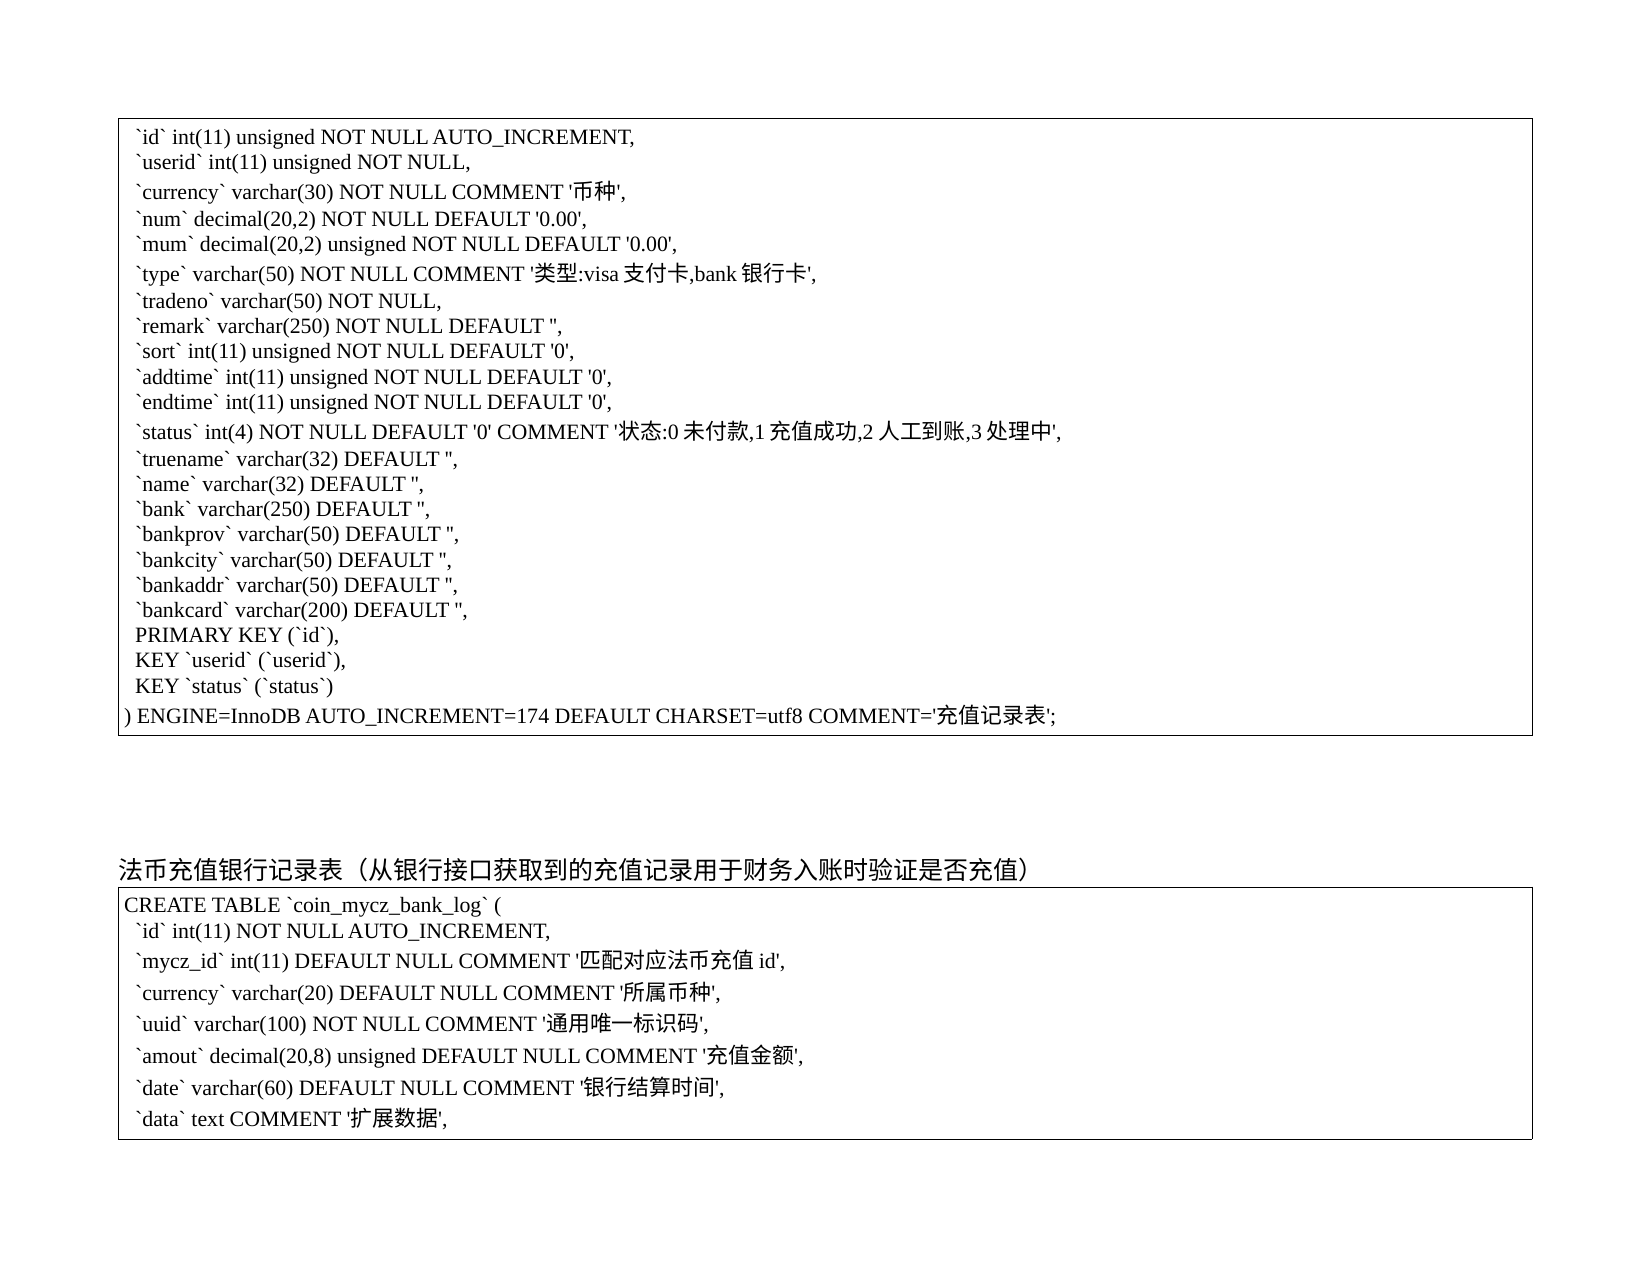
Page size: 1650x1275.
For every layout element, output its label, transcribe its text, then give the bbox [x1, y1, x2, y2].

table_header CREATE TABLE `coin_mycz_bank_log` ( `id` int(11) NOT NULL AUTO_INCREMENT, `mycz_id` int(11) DEFAULT NULL COMMENT '匹配对应法币充值id', `currency` varchar(20) DEFAULT NULL COMMENT '所属币种', `uuid` varchar(100) NOT NULL COMMENT '通用唯一标识码', `amout` decimal(20,8) unsigned DEFAULT NULL COMMENT '充值金额', `date` varchar(60) DEFAULT NULL COMMENT '银行结算时间', `data` text COMMENT '扩展数据', [119, 888, 1532, 1139]
table_header `id` int(11) unsigned NOT NULL AUTO_INCREMENT, `userid` int(11) unsigned NOT NULL, `currency` varchar(30) NOT NULL COMMENT '币种', `num` decimal(20,2) NOT NULL DEFAULT '0.00', `mum` decimal(20,2) unsigned NOT NULL DEFAULT '0.00', `type` varchar(50) NOT NULL COMMENT '类型:visa支付卡,bank银行卡', `tradeno` varchar(50) NOT NULL, `remark` varchar(250) NOT NULL DEFAULT '', `sort` int(11) unsigned NOT NULL DEFAULT '0', `addtime` int(11) unsigned NOT NULL DEFAULT '0', `endtime` int(11) unsigned NOT NULL DEFAULT '0', `status` int(4) NOT NULL DEFAULT '0' COMMENT '状态:0未付款,1充值成功,2人工到账,3处理中', `truename` varchar(32) DEFAULT '', `name` varchar(32) DEFAULT '', `bank` varchar(250) DEFAULT '', `bankprov` varchar(50) DEFAULT '', `bankcity` varchar(50) DEFAULT '', `bankaddr` varchar(50) DEFAULT '', `bankcard` varchar(200) DEFAULT '', PRIMARY KEY (`id`), KEY `userid` (`userid`), KEY `status` (`status`) ) ENGINE=InnoDB AUTO_INCREMENT=174 DEFAULT CHARSET=utf8 COMMENT='充值记录表'; [119, 119, 1532, 735]
text 法币充值银行记录表（从银行接口获取到的充值记录用于财务入账时验证是否充值） [118, 850, 1532, 887]
